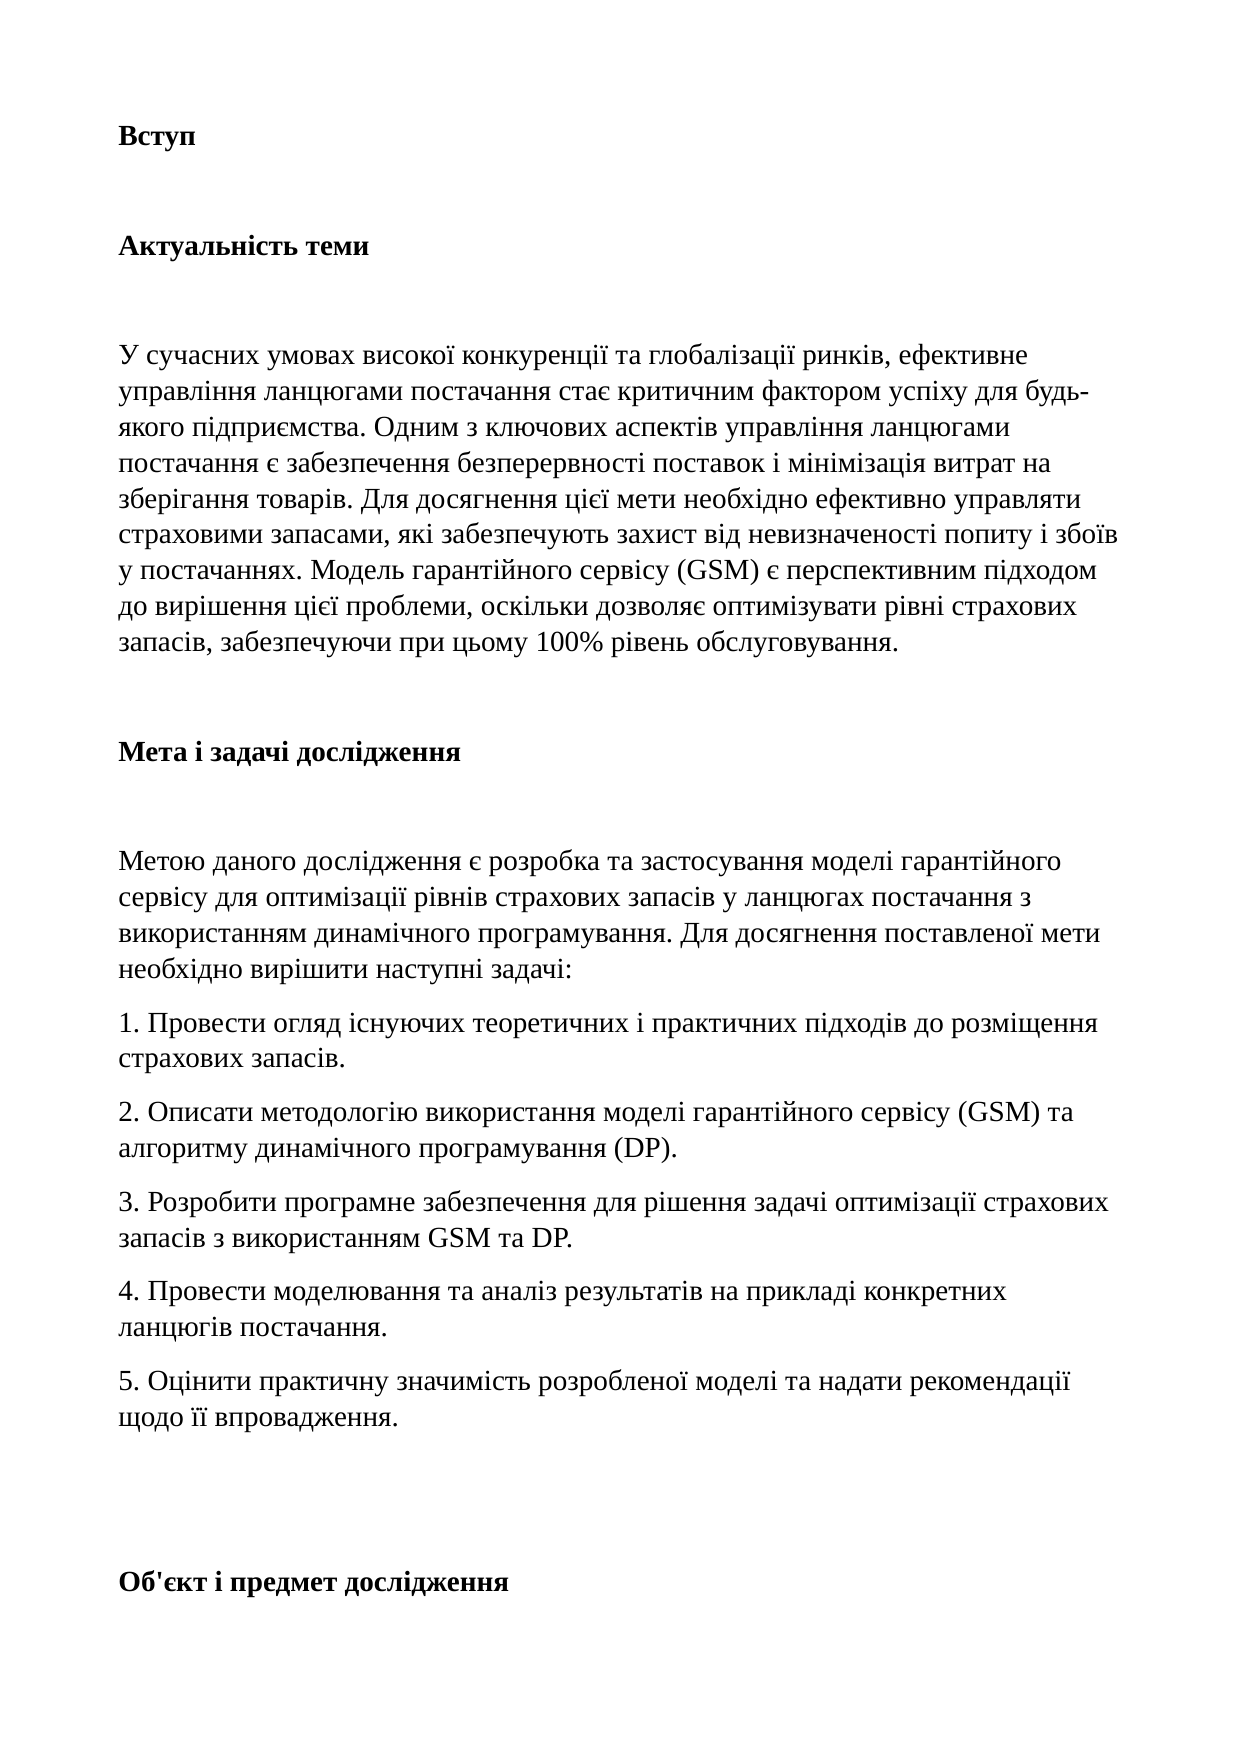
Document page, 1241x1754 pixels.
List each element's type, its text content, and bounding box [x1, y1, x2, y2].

text 2. Описати методологію використання моделі гарантійного сервісу (GSM) та алгоритму динамічного програмування (DP). [118, 1094, 1122, 1164]
text 5. Оцінити практичну значимість розробленої моделі та надати рекомендації щодо її впровадження. [118, 1363, 1122, 1432]
text 4. Провести моделювання та аналіз результатів на прикладі конкретних ланцюгів постачання. [118, 1273, 1122, 1343]
text Метою даного дослідження є розробка та застосування моделі гарантійного сервісу для оптимізації рівнів страхових запасів у ланцюгах постачання з використанням динамічного програмування. Для досягнення поставленої мети необхідно вирішити наступні задачі: [118, 843, 1122, 984]
text 3. Розробити програмне забезпечення для рішення задачі оптимізації страхових запасів з використанням GSM та DP. [118, 1184, 1122, 1253]
text Об'єкт і предмет дослідження [118, 1564, 1122, 1598]
text Актуальність теми [118, 228, 1122, 261]
text Вступ [118, 118, 1122, 152]
text У сучасних умовах високої конкуренції та глобалізації ринків, ефективне управління ланцюгами постачання стає критичним фактором успіху для будь-якого підприємства. Одним з ключових аспектів управління ланцюгами постачання є забезпечення безперервності поставок і мінімізація витрат на зберігання товарів. Для досягнення цієї мети необхідно ефективно управляти страховими запасами, які забезпечують захист від невизначеності попиту і збоїв у постачаннях. Модель гарантійного сервісу (GSM) є перспективним підходом до вирішення цієї проблеми, оскільки дозволяє оптимізувати рівні страхових запасів, забезпечуючи при цьому 100% рівень обслуговування. [118, 337, 1122, 658]
text Мета і задачі дослідження [118, 734, 1122, 767]
text 1. Провести огляд існуючих теоретичних і практичних підходів до розміщення страхових запасів. [118, 1005, 1122, 1074]
